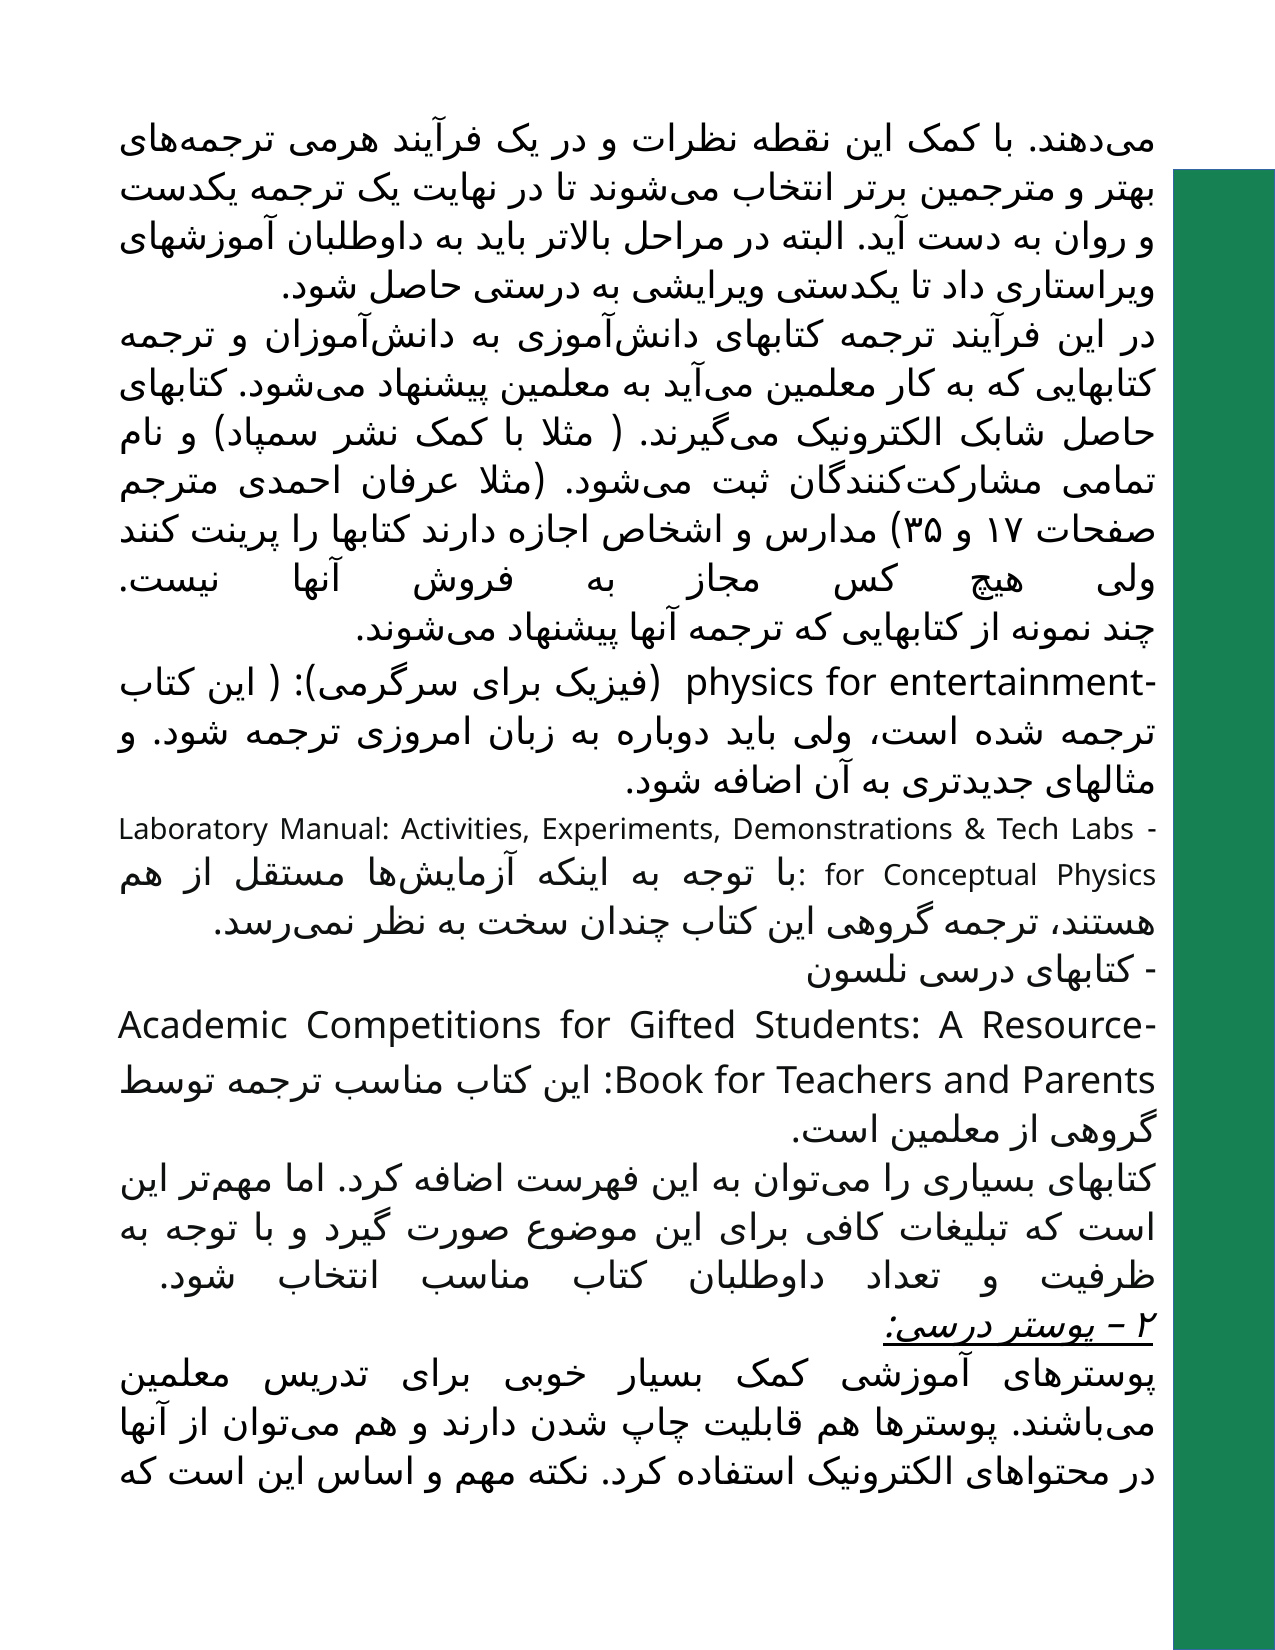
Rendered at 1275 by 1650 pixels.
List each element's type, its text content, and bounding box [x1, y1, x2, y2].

text پوسترهای آموزشی کمک بسیار خوبی برای تدریس معلمین می‌باشند. پوسترها هم قابلیت چاپ شدن دارند و هم می‌توان از آنها در محتواهای الکترونیک استفاده کرد. نکته مهم و اساس این است که این موضوع به عنوان یک فعالیت جمعی دیده شود نه به صورت مسابقه طراحی بهترین پوستر. این فعالیت یک نمونه فعالیت جمعی دو مرحله‌ای است، در مرحله اول المان‌های لازم برای طراحی پوستر و قواعد مورد نیاز مشخص می‌شود. معلمین با کمک یکدیگر در مورد نمونه کارها نظر می‌دهند و پس از آنکه اجماع حاصل شد، مرحله دوم آغاز می‌شود. [118, 1353, 1157, 1499]
text -Academic Competitions for Gifted Students: A Resource Book for Teachers and Parents: این کتاب مناسب ترجمه توسط گروهی از معلمین است. [118, 998, 1157, 1158]
text - Laboratory Manual: Activities, Experiments, Demonstrations & Tech Labs for Conceptual Physics :با توجه به اینکه آزمایش‌ها مستقل از هم هستند، ترجمه گروهی این کتاب چندان سخت به نظر نمی‌رسد. [118, 808, 1157, 949]
text بسیاری از کتابهای علمی مفید و مناسب برای دانش‌آموزان هیچ‌گاه به زبان فارسی ترجمه نمی‌شوند. بسیاری از کتابها هم پس از ترجمه با تیراژ بسیار کم چاپ می‌شوند و در اختیار تعداد بسیار محدودی قرار می‌گیرند. مشکل قیمت بالای کتاب هم که تبدیل به مشکل اصلی برای علاقه‌مندان به کتاب شده است. یک پیشنهاد خوب استفاده از فرآیند جمع‌سپاری برای ترجمه کتاب می‌باشد. در این فرآیند کتاب مورد تایید بین علاقه‌مندان تقسیم می‌شود. داوطلبان یک یا چند صفحه‌ی خود را ترجمه می‌کنند و در معرض نظرات دیگران قرار می‌دهند. با کمک این نقطه نظرات و در یک فرآیند هرمی ترجمه‌های بهتر و مترجمین برتر انتخاب می‌شوند تا در نهایت یک ترجمه یکدست و روان به دست آید. البته در مراحل بالاتر باید به داوطلبان آموزشهای ویراستاری داد تا یکدستی ویرایشی به درستی حاصل شود. [118, 118, 1157, 313]
text کتابهای بسیاری را می‌توان به این فهرست اضافه کرد. اما مهم‌تر این است که تبلیغات کافی برای این موضوع صورت گیرد و با توجه به ظرفیت و تعداد داوطلبان کتاب مناسب انتخاب شود. ۲ – پوستر درسی: [118, 1158, 1157, 1353]
text - کتابهای درسی نلسون [118, 949, 1157, 998]
text در این فرآیند ترجمه کتابهای دانش‌آموزی به دانش‌آموزان و ترجمه کتابهایی که به کار معلمین می‌آید به معلمین پیشنهاد می‌شود. کتابهای حاصل شابک الکترونیک می‌گیرند. ( مثلا با کمک نشر سمپاد) و نام تمامی مشارکت‌کنندگان ثبت می‌شود. (مثلا عرفان احمدی مترجم صفحات ۱۷ و ۳۵) مدارس و اشخاص اجازه دارند کتابها را پرینت کنند ولی هیچ کس مجاز به فروش آنها نیست. چند نمونه از کتابهایی که ترجمه آنها پیشنهاد می‌شوند. [118, 313, 1157, 656]
text -physics for entertainment (فیزیک برای سرگرمی): ( این کتاب ترجمه شده است، ولی باید دوباره به زبان امروزی ترجمه شود. و مثالهای جدیدتری به آن اضافه شود. [118, 656, 1157, 808]
